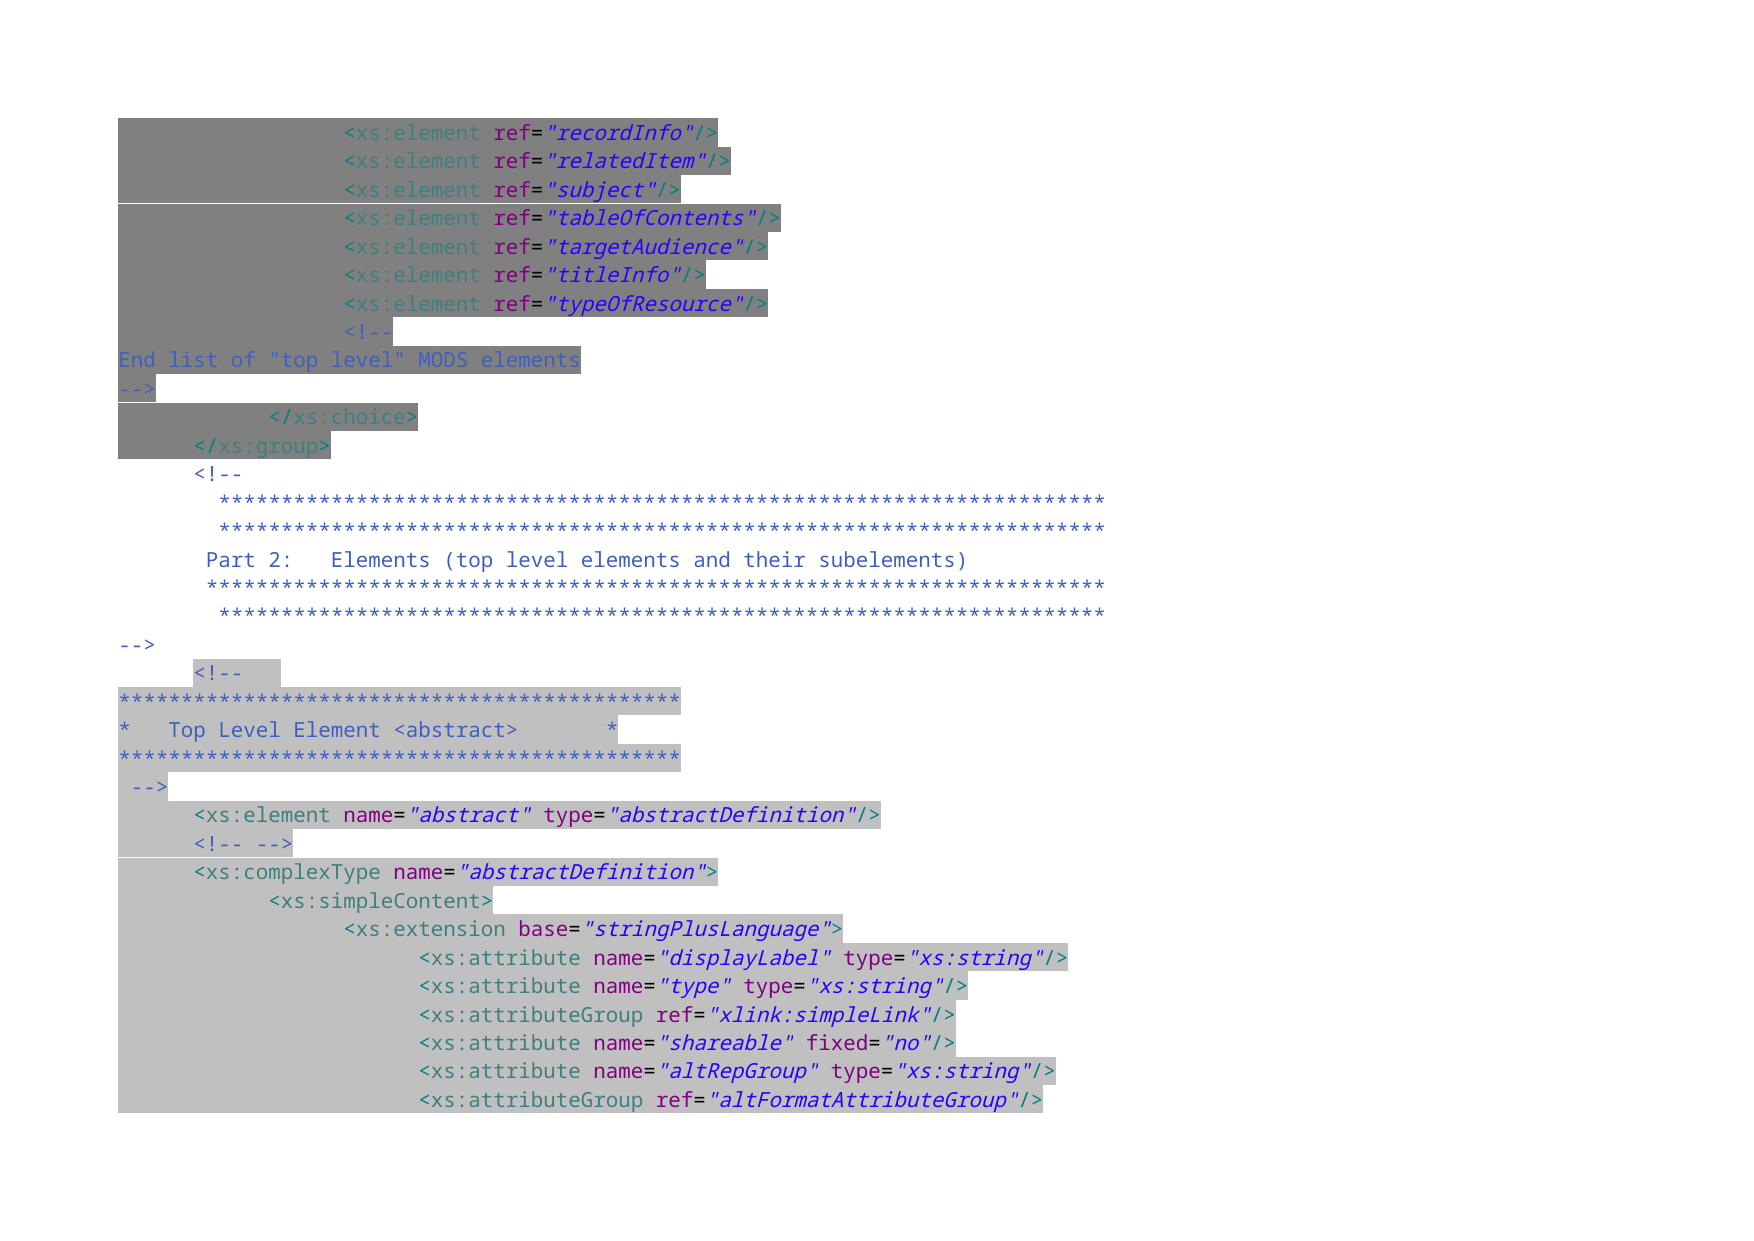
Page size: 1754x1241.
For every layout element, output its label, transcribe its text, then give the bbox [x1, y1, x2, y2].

text <xs:attributeGroup ref="altFormatAttributeGroup"/> [118, 1085, 1636, 1113]
text ************************************************************************ [118, 573, 1636, 602]
text <xs:element ref="subject"/> [118, 175, 1636, 203]
text --> [118, 630, 1636, 658]
text --> [118, 374, 1636, 402]
text <!-- [118, 317, 1636, 346]
text <xs:element ref="tableOfContents"/> [118, 203, 1636, 232]
text </xs:choice> [118, 402, 1636, 431]
text <xs:attribute name="type" type="xs:string"/> [118, 971, 1636, 1000]
text <xs:extension base="stringPlusLanguage"> [118, 914, 1636, 943]
text <xs:attribute name="altRepGroup" type="xs:string"/> [118, 1057, 1636, 1085]
text --> [118, 772, 1636, 801]
text <!-- [118, 658, 1636, 687]
text Part 2: Elements (top level elements and their subelements) [118, 545, 1636, 573]
text </xs:group> [118, 431, 1636, 459]
text <xs:element ref="recordInfo"/> [118, 118, 1636, 147]
text <xs:complexType name="abstractDefinition"> [118, 857, 1636, 886]
text <xs:element ref="typeOfResource"/> [118, 289, 1636, 317]
text * Top Level Element <abstract> * [118, 715, 1636, 744]
text <xs:element ref="targetAudience"/> [118, 232, 1636, 260]
text <xs:element name="abstract" type="abstractDefinition"/> [118, 801, 1636, 829]
text ********************************************* [118, 687, 1636, 715]
text <!-- [118, 459, 1636, 488]
text *********************************************************************** [118, 516, 1636, 545]
text <xs:element ref="titleInfo"/> [118, 260, 1636, 289]
text <xs:element ref="relatedItem"/> [118, 147, 1636, 175]
text <!-- --> [118, 829, 1636, 857]
text <xs:simpleContent> [118, 886, 1636, 914]
text <xs:attribute name="shareable" fixed="no"/> [118, 1028, 1636, 1057]
text ********************************************* [118, 744, 1636, 772]
text <xs:attributeGroup ref="xlink:simpleLink"/> [118, 1000, 1636, 1028]
text <xs:attribute name="displayLabel" type="xs:string"/> [118, 943, 1636, 971]
text *********************************************************************** [118, 602, 1636, 630]
text End list of "top level" MODS elements [118, 346, 1636, 374]
text *********************************************************************** [118, 488, 1636, 516]
